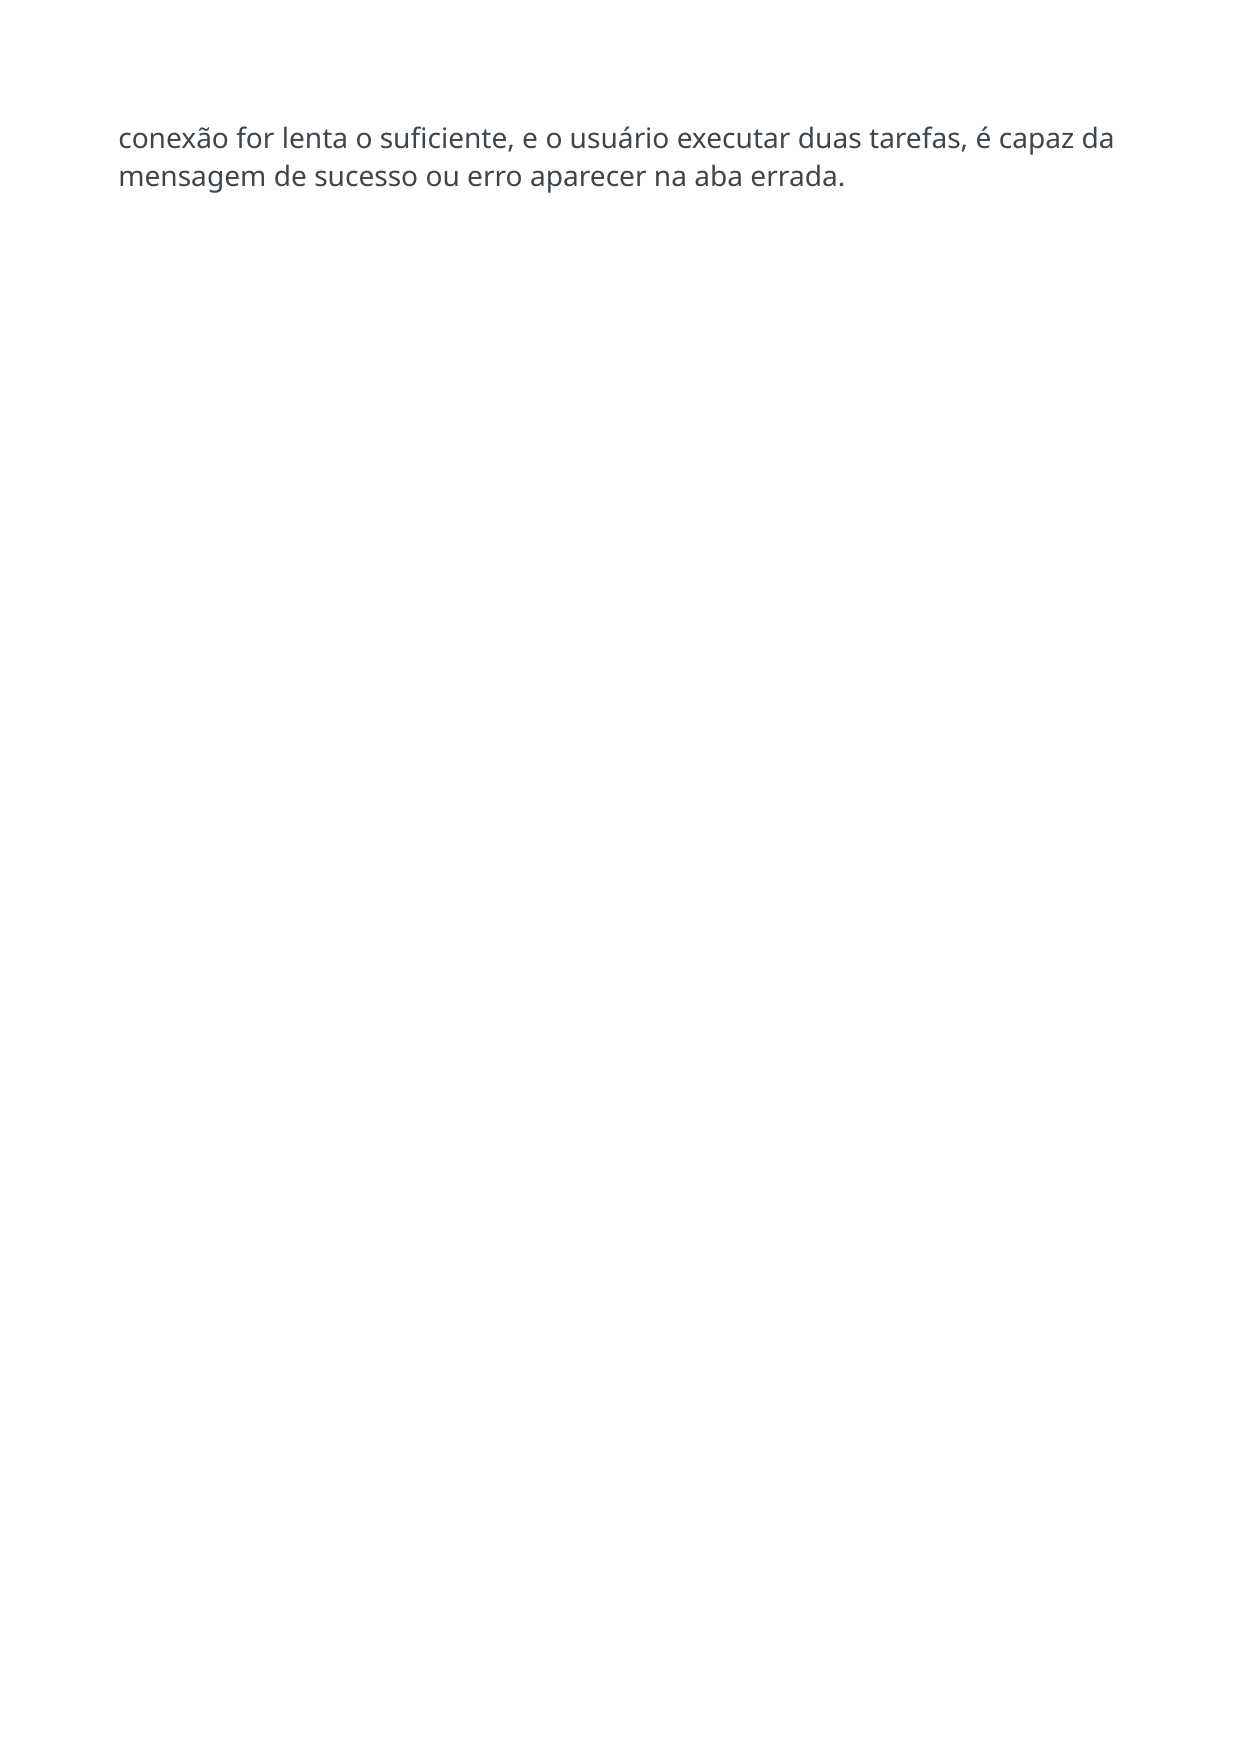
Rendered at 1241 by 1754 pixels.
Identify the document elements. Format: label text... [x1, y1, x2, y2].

text conexão for lenta o suficiente, e o usuário executar duas tarefas, é capaz da mensagem de sucesso ou erro aparecer na aba errada. [118, 118, 1122, 195]
